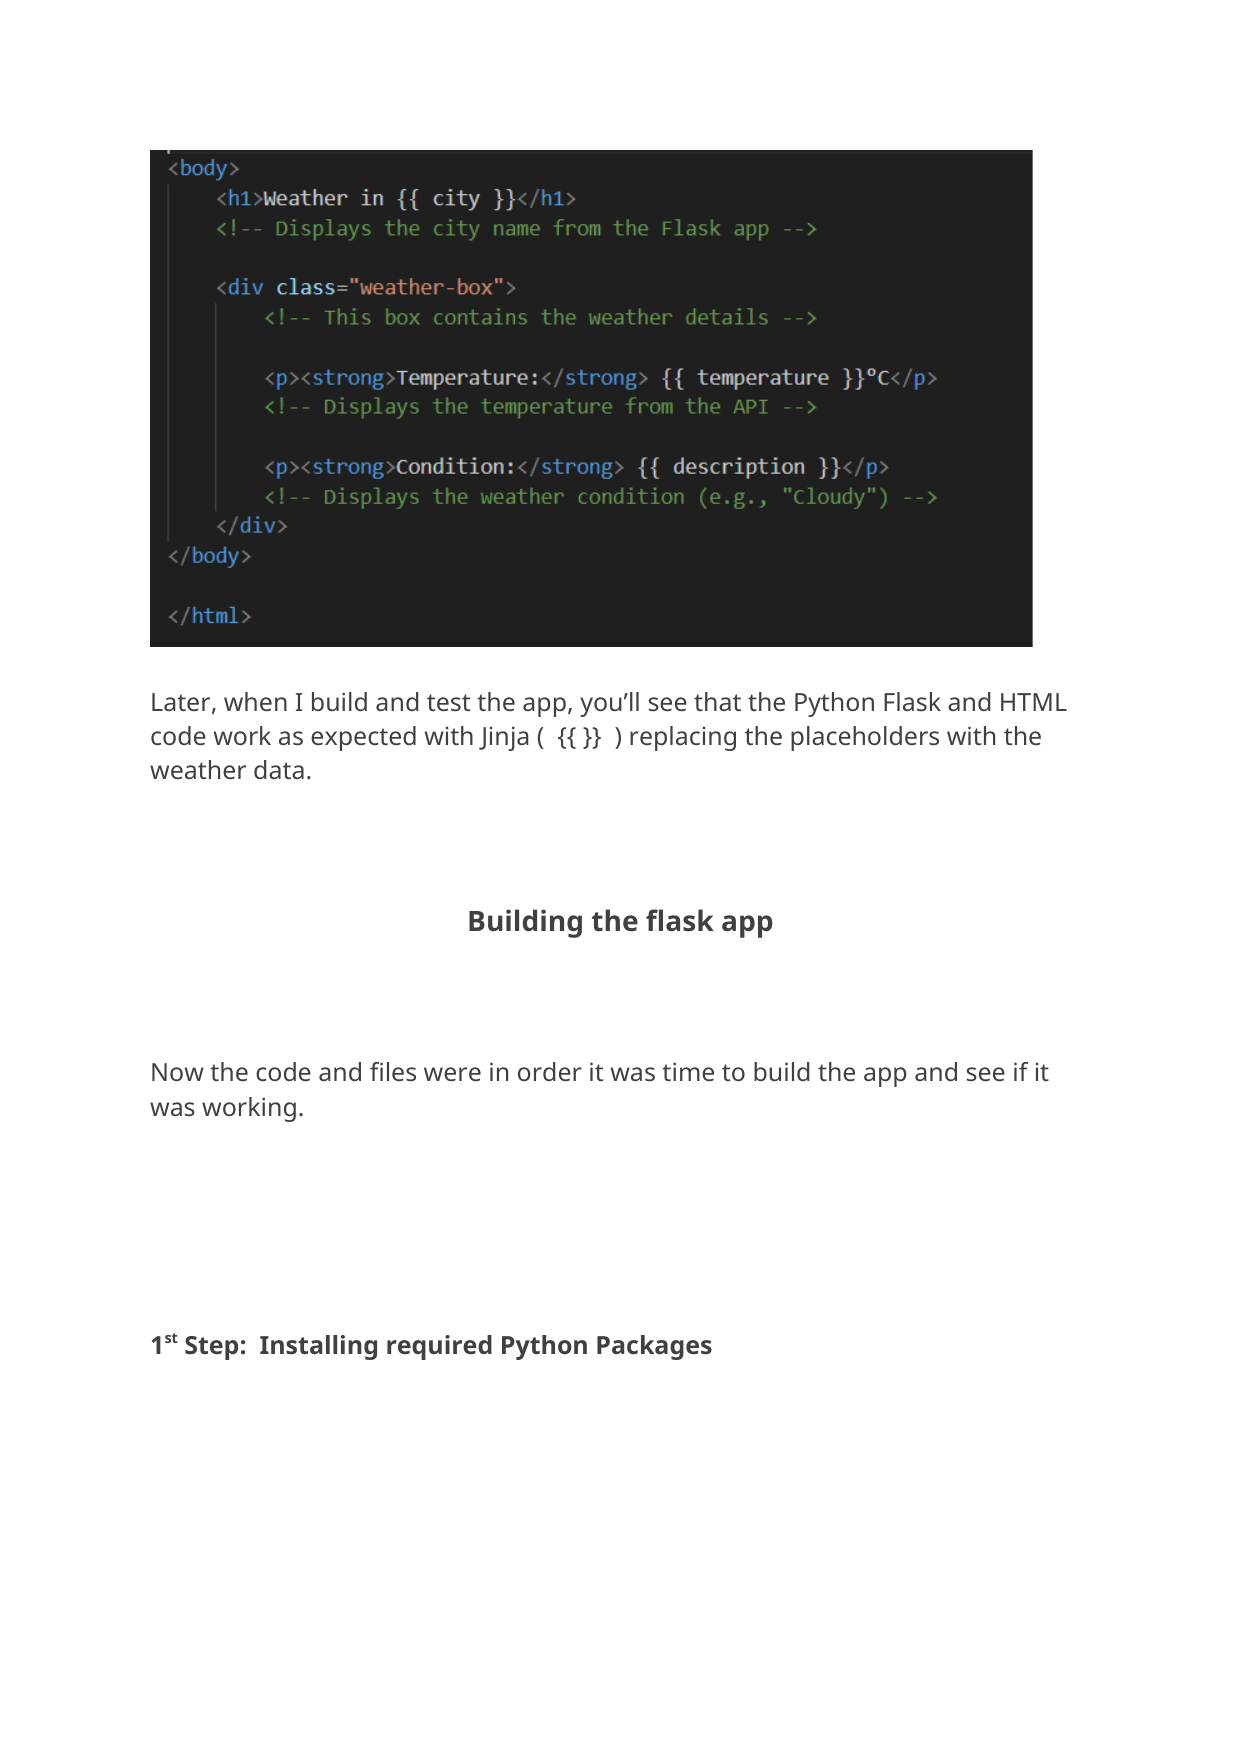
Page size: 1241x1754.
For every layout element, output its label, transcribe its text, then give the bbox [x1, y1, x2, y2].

text Now the code and files were in order it was time to build the app and see if it was working. [150, 1055, 1090, 1123]
text Building the flask app [150, 902, 1090, 940]
text 1st Step: Installing required Python Packages [150, 1328, 1090, 1362]
text Later, when I build and test the app, you’ll see that the Python Flask and HTML code work as expected with Jinja ( {{ }} ) replacing the placeholders with the weather data. [150, 684, 1090, 787]
